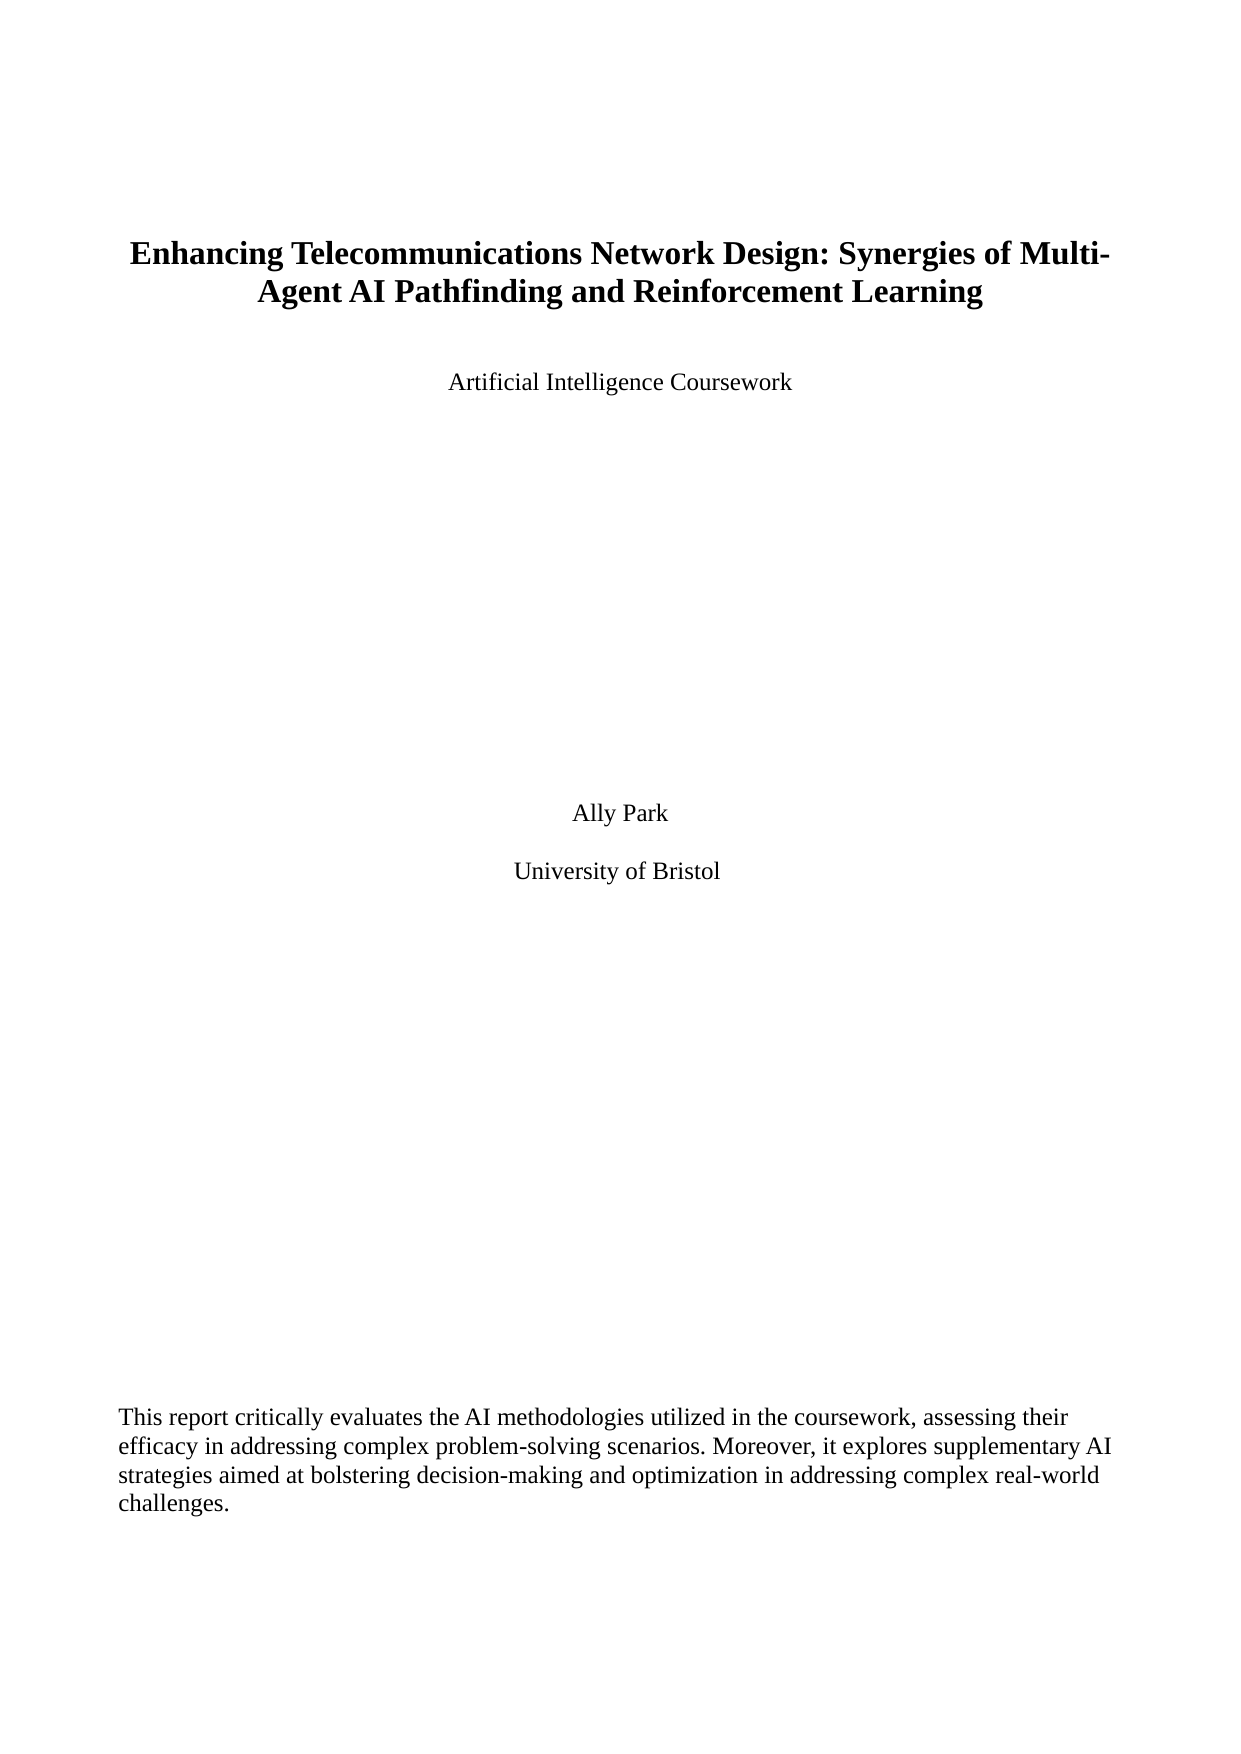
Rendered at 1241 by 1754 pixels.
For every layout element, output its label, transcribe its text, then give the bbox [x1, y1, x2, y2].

text University of Bristol [118, 856, 1122, 885]
text Enhancing Telecommunications Network Design: Synergies of Multi-Agent AI Pathfinding and Reinforcement Learning [118, 233, 1122, 310]
text Artificial Intelligence Coursework [118, 367, 1122, 396]
text This report critically evaluates the AI methodologies utilized in the coursework, assessing their efficacy in addressing complex problem-solving scenarios. Moreover, it explores supplementary AI strategies aimed at bolstering decision-making and optimization in addressing complex real-world challenges. [118, 1402, 1122, 1517]
text Ally Park [118, 798, 1122, 827]
